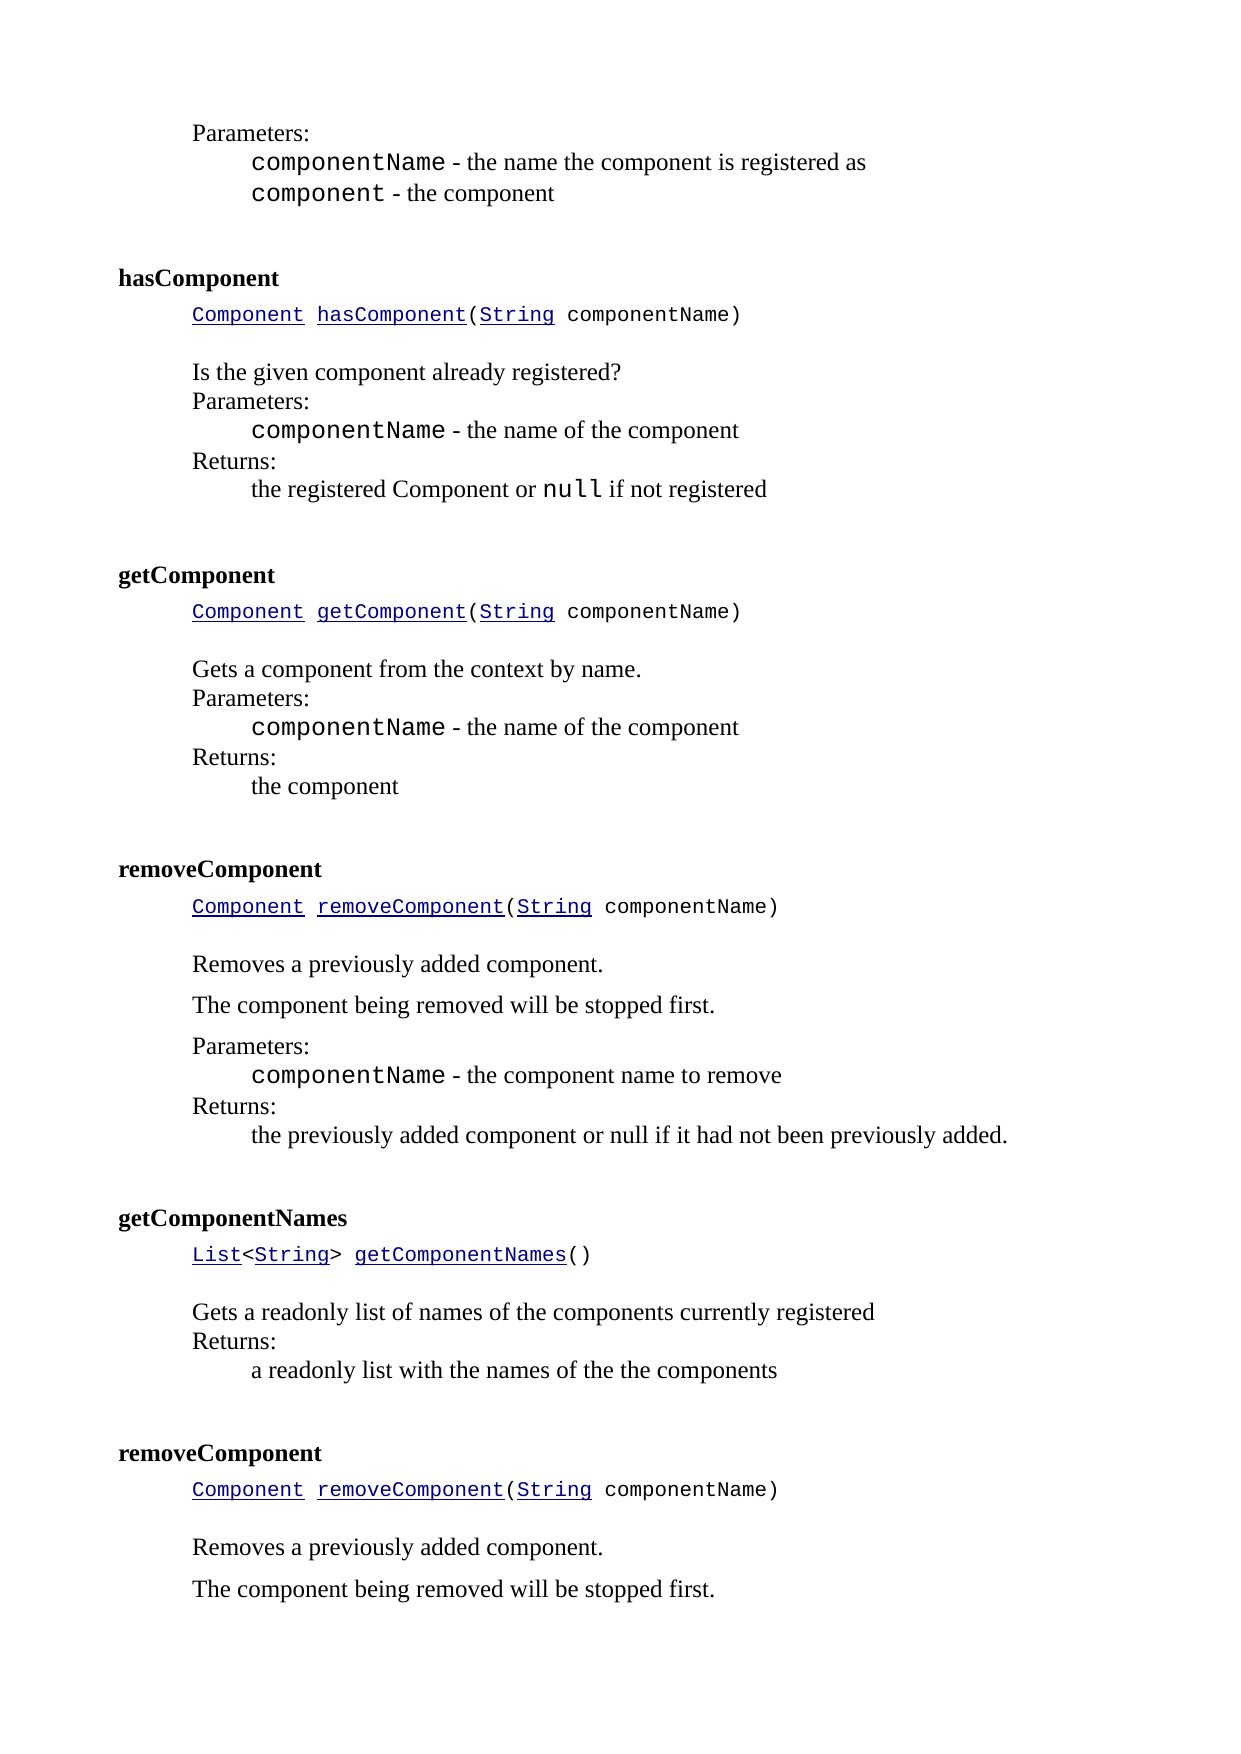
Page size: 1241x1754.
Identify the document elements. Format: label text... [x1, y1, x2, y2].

list Removes a previously added component. [162, 1532, 1122, 1561]
subtitle Returns: [162, 446, 1122, 474]
list Component getComponent(String componentName) [162, 601, 1122, 625]
list List<String> getComponentNames() [162, 1244, 1122, 1268]
subtitle Returns: [162, 1326, 1122, 1355]
list Component removeComponent(String componentName) [162, 896, 1122, 919]
list Is the given component already registered? [162, 357, 1122, 386]
list Gets a component from the context by name. [162, 654, 1122, 683]
subtitle Parameters: [162, 118, 1122, 147]
list componentName - the name of the component [221, 712, 1122, 742]
list componentName - the component name to remove [221, 1060, 1122, 1091]
list Removes a previously added component. [162, 949, 1122, 978]
subtitle getComponentNames [118, 1203, 1122, 1232]
subtitle Returns: [162, 1091, 1122, 1120]
list Gets a readonly list of names of the components currently registered [162, 1297, 1122, 1326]
list a readonly list with the names of the the components [221, 1355, 1122, 1383]
subtitle Parameters: [162, 683, 1122, 712]
subtitle Parameters: [162, 1031, 1122, 1060]
list componentName - the name the component is registered as [221, 147, 1122, 178]
list componentName - the name of the component [221, 415, 1122, 446]
list the registered Component or null if not registered [221, 474, 1122, 505]
list the previously added component or null if it had not been previously added. [221, 1120, 1122, 1148]
list component - the component [221, 178, 1122, 208]
subtitle Parameters: [162, 386, 1122, 415]
list Component removeComponent(String componentName) [162, 1479, 1122, 1503]
list The component being removed will be stopped first. [162, 1574, 1122, 1602]
list Component hasComponent(String componentName) [162, 304, 1122, 328]
subtitle Returns: [162, 742, 1122, 771]
subtitle hasComponent [118, 263, 1122, 292]
list the component [221, 771, 1122, 800]
list The component being removed will be stopped first. [162, 990, 1122, 1019]
subtitle removeComponent [118, 854, 1122, 883]
subtitle getComponent [118, 560, 1122, 588]
subtitle removeComponent [118, 1438, 1122, 1467]
